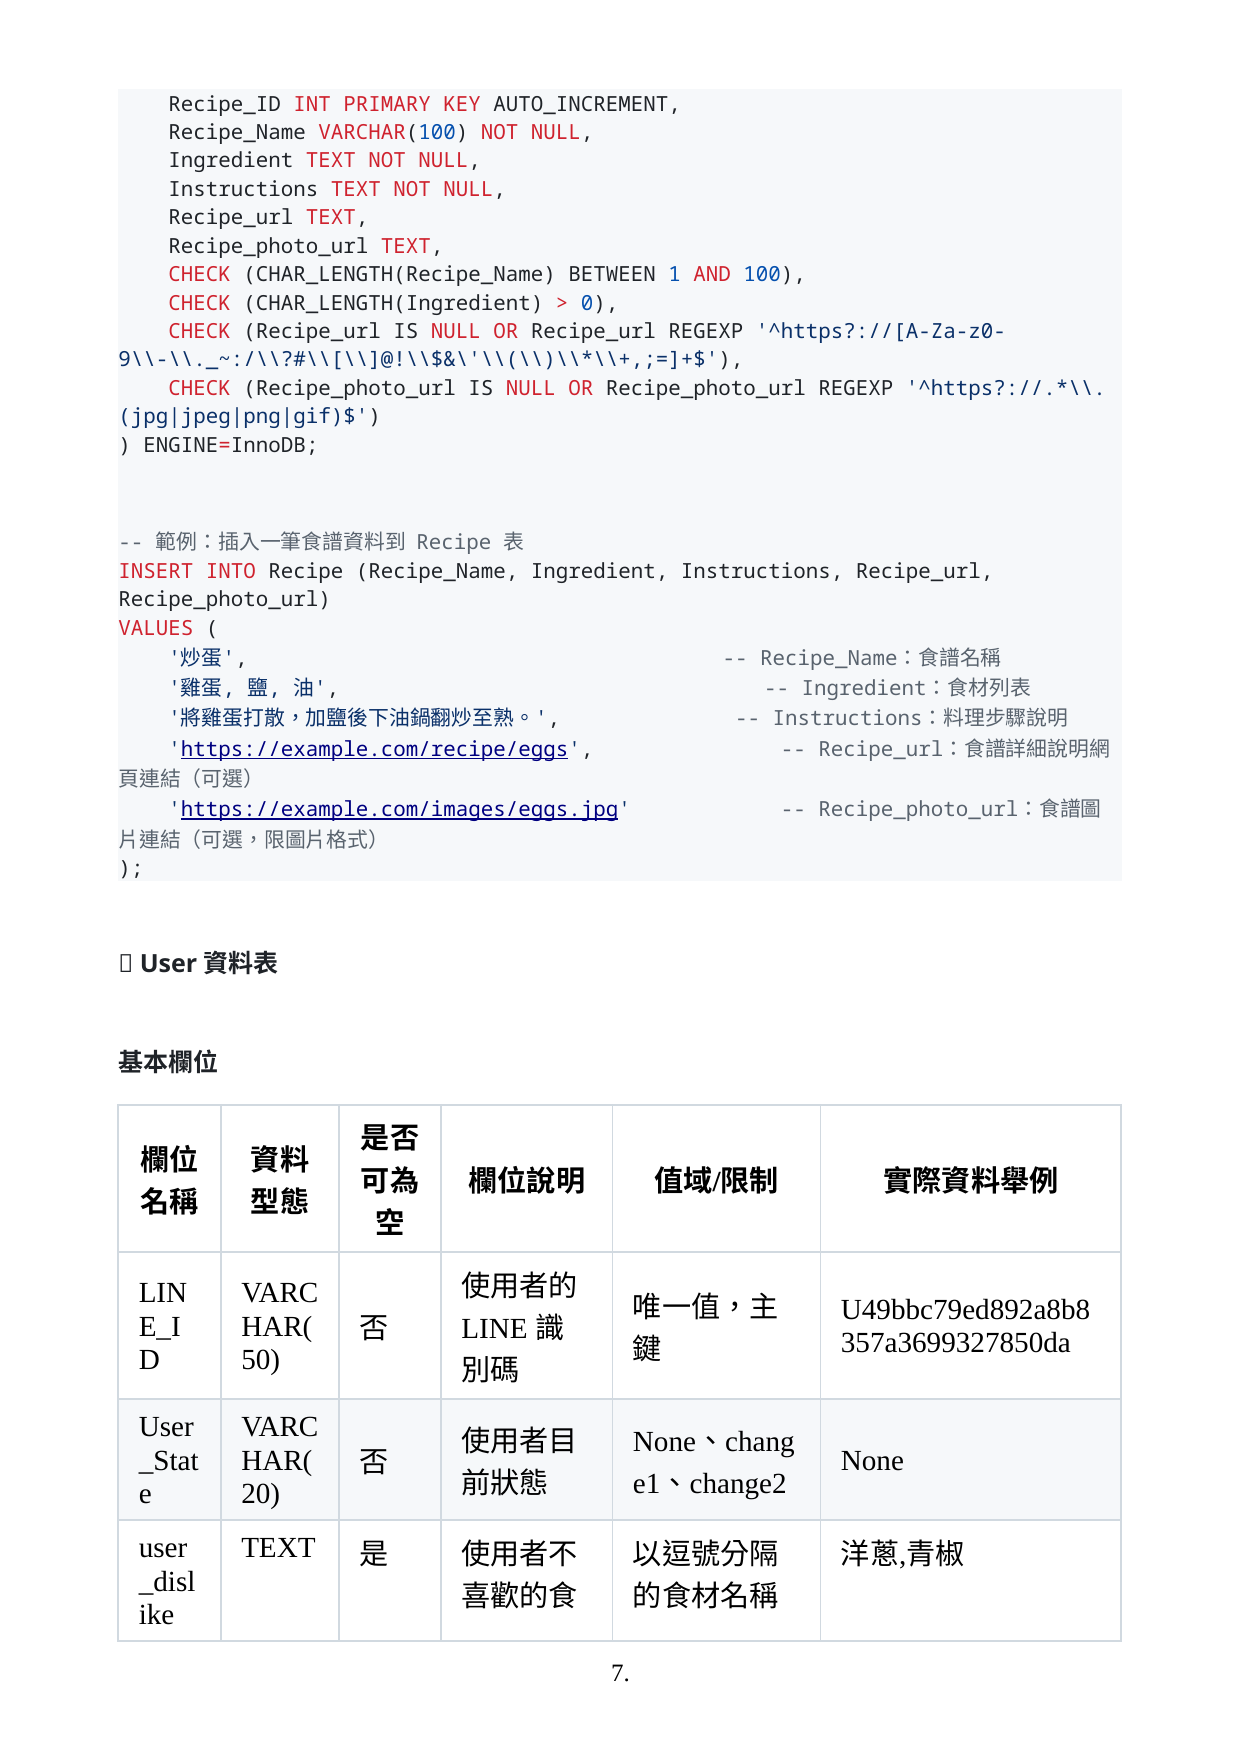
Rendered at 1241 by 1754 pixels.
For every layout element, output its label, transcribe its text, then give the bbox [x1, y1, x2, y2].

table_header 欄位說明 [442, 1106, 612, 1251]
table_cell 唯一值，主鍵 [613, 1253, 820, 1398]
table_cell 使用者不喜歡的食 [442, 1521, 612, 1640]
table_cell 否 [340, 1253, 440, 1398]
table_cell TEXT [222, 1521, 338, 1640]
table_cell None、change1、change2 [613, 1400, 820, 1519]
table_header 資料型態 [222, 1106, 338, 1251]
table_cell 否 [340, 1400, 440, 1519]
table_cell U49bbc79ed892a8b8357a3699327850da [821, 1253, 1120, 1398]
table_cell VARCHAR(50) [222, 1253, 338, 1398]
table_cell 洋蔥,青椒 [821, 1521, 1120, 1640]
table_cell 以逗號分隔的食材名稱 [613, 1521, 820, 1640]
table_header 值域/限制 [613, 1106, 820, 1251]
table_cell None [821, 1400, 1120, 1519]
table_cell VARCHAR(20) [222, 1400, 338, 1519]
table_header 實際資料舉例 [821, 1106, 1120, 1251]
table_cell 使用者目前狀態 [442, 1400, 612, 1519]
table_cell 是 [340, 1521, 440, 1640]
table_cell 使用者的 LINE 識別碼 [442, 1253, 612, 1398]
subtitle 👤 User 資料表 [118, 944, 1122, 980]
table_cell user_dislike [119, 1521, 220, 1640]
subtitle 基本欄位 [118, 1043, 1122, 1079]
table_header 欄位名稱 [119, 1106, 220, 1251]
table_header 是否可為空 [340, 1106, 440, 1251]
table_cell User_State [119, 1400, 220, 1519]
text Recipe_ID INT PRIMARY KEY AUTO_INCREMENT, Recipe_Name VARCHAR(100) NOT NULL, Ingredient TEXT NOT NULL, Instructions TEXT NOT NULL, Recipe_url TEXT, Recipe_photo_url TEXT, CHECK (CHAR_LENGTH(Recipe_Name) BETWEEN 1 AND 100), CHECK (CHAR_LENGTH(Ingredient) > 0), CHECK (Recipe_url IS NULL OR Recipe_url REGEXP '^https?://[A-Za-z0-9\\-\\._~:/\\?#\\[\\]@!\\$&\'\\(\\)\\*\\+,;=]+$'), CHECK (Recipe_photo_url IS NULL OR Recipe_photo_url REGEXP '^https?://.*\\.(jpg|jpeg|png|gif)$') ) ENGINE=InnoDB; -- 範例：插入一筆食譜資料到 Recipe 表 INSERT INTO Recipe (Recipe_Name, Ingredient, Instructions, Recipe_url, Recipe_photo_url) VALUES ( '炒蛋', -- Recipe_Name：食譜名稱 '雞蛋, 鹽, 油', -- Ingredient：食材列表 '將雞蛋打散，加鹽後下油鍋翻炒至熟。', -- Instructions：料理步驟說明 'https://example.com/recipe/eggs', -- Recipe_url：食譜詳細說明網頁連結（可選） 'https://example.com/images/eggs.jpg' -- Recipe_photo_url：食譜圖片連結（可選，限圖片格式） ); [118, 89, 1122, 881]
table_cell LINE_ID [119, 1253, 220, 1398]
